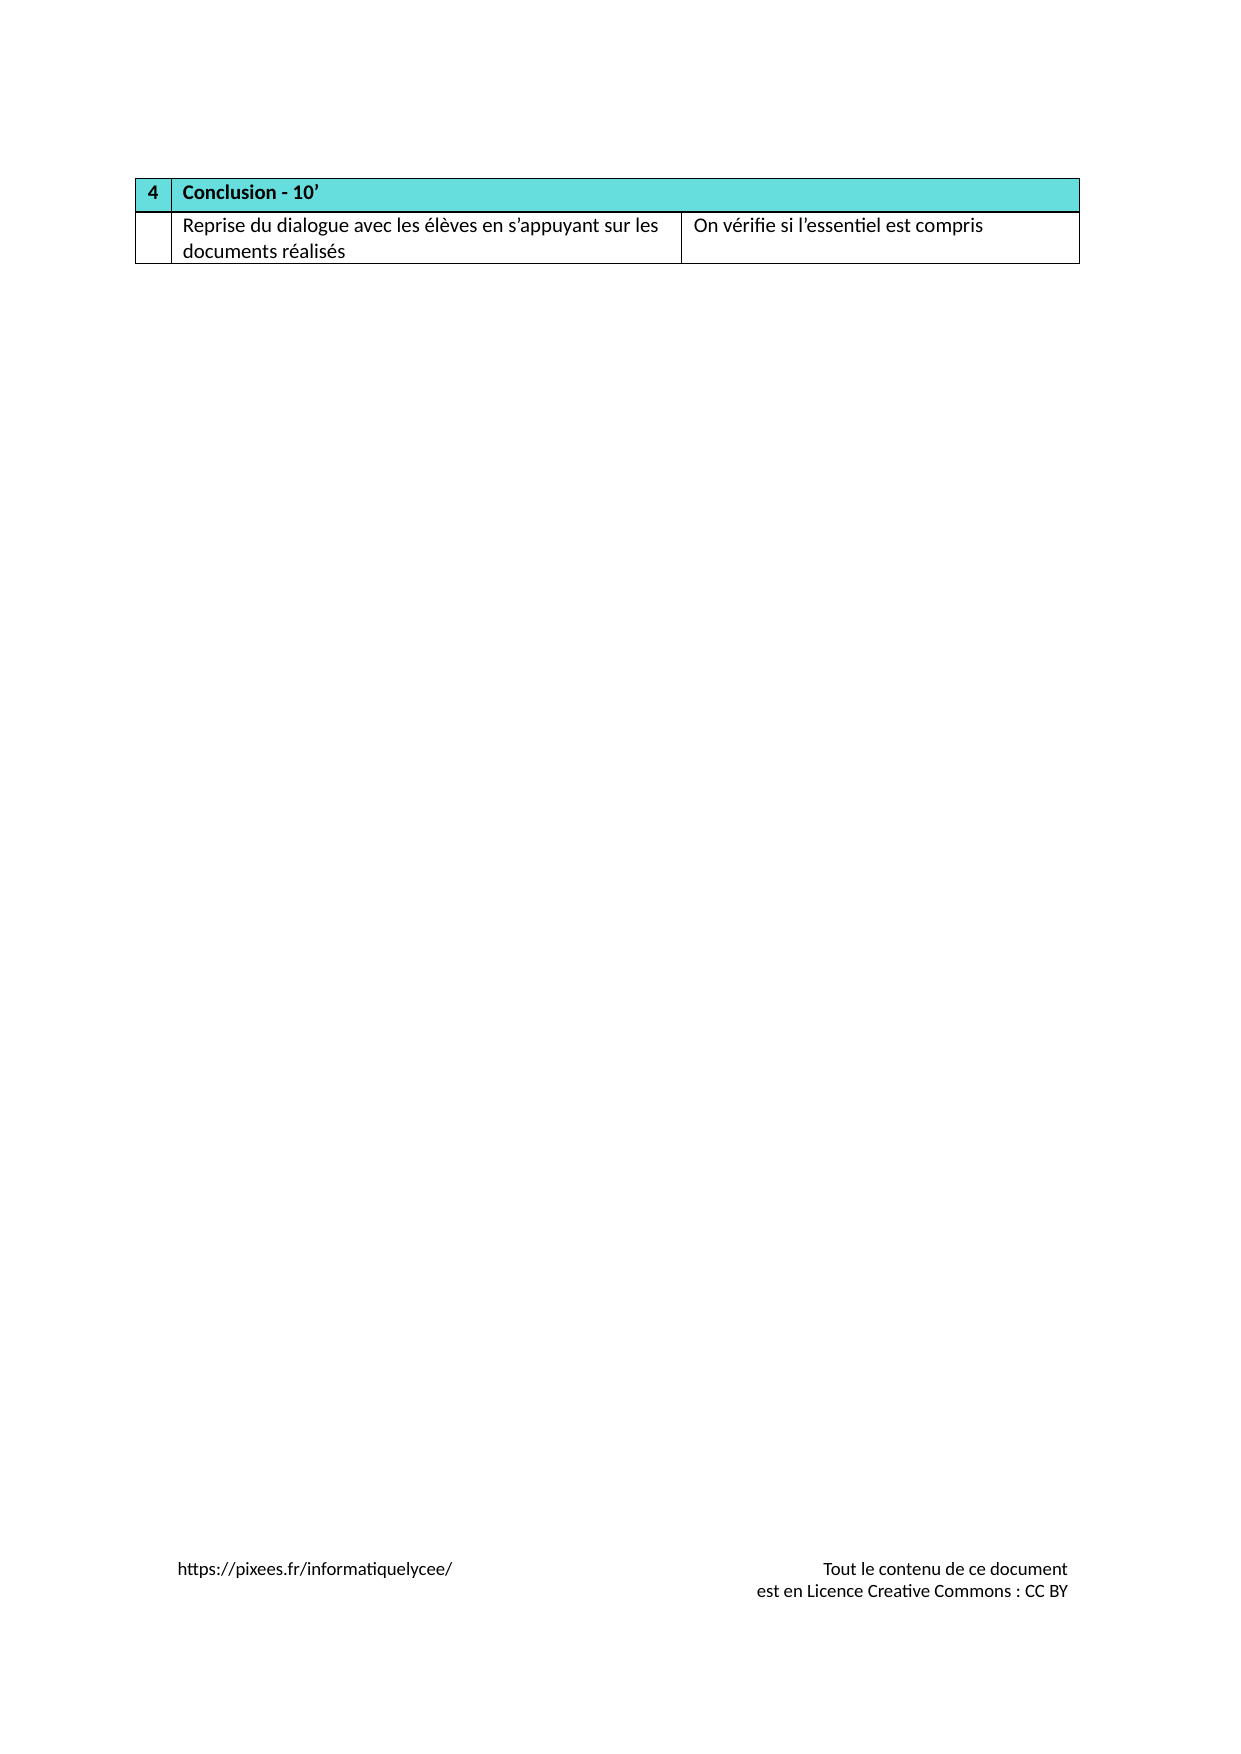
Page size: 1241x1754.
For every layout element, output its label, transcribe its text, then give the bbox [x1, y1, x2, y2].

table_cell [136, 213, 171, 263]
table_header Conclusion - 10’ [172, 179, 1079, 211]
table_cell Reprise du dialogue avec les élèves en s’appuyant sur les documents réalisés [172, 213, 681, 263]
table_header 4 [136, 179, 171, 211]
table_cell On vérifie si l’essentiel est compris [682, 213, 1079, 263]
